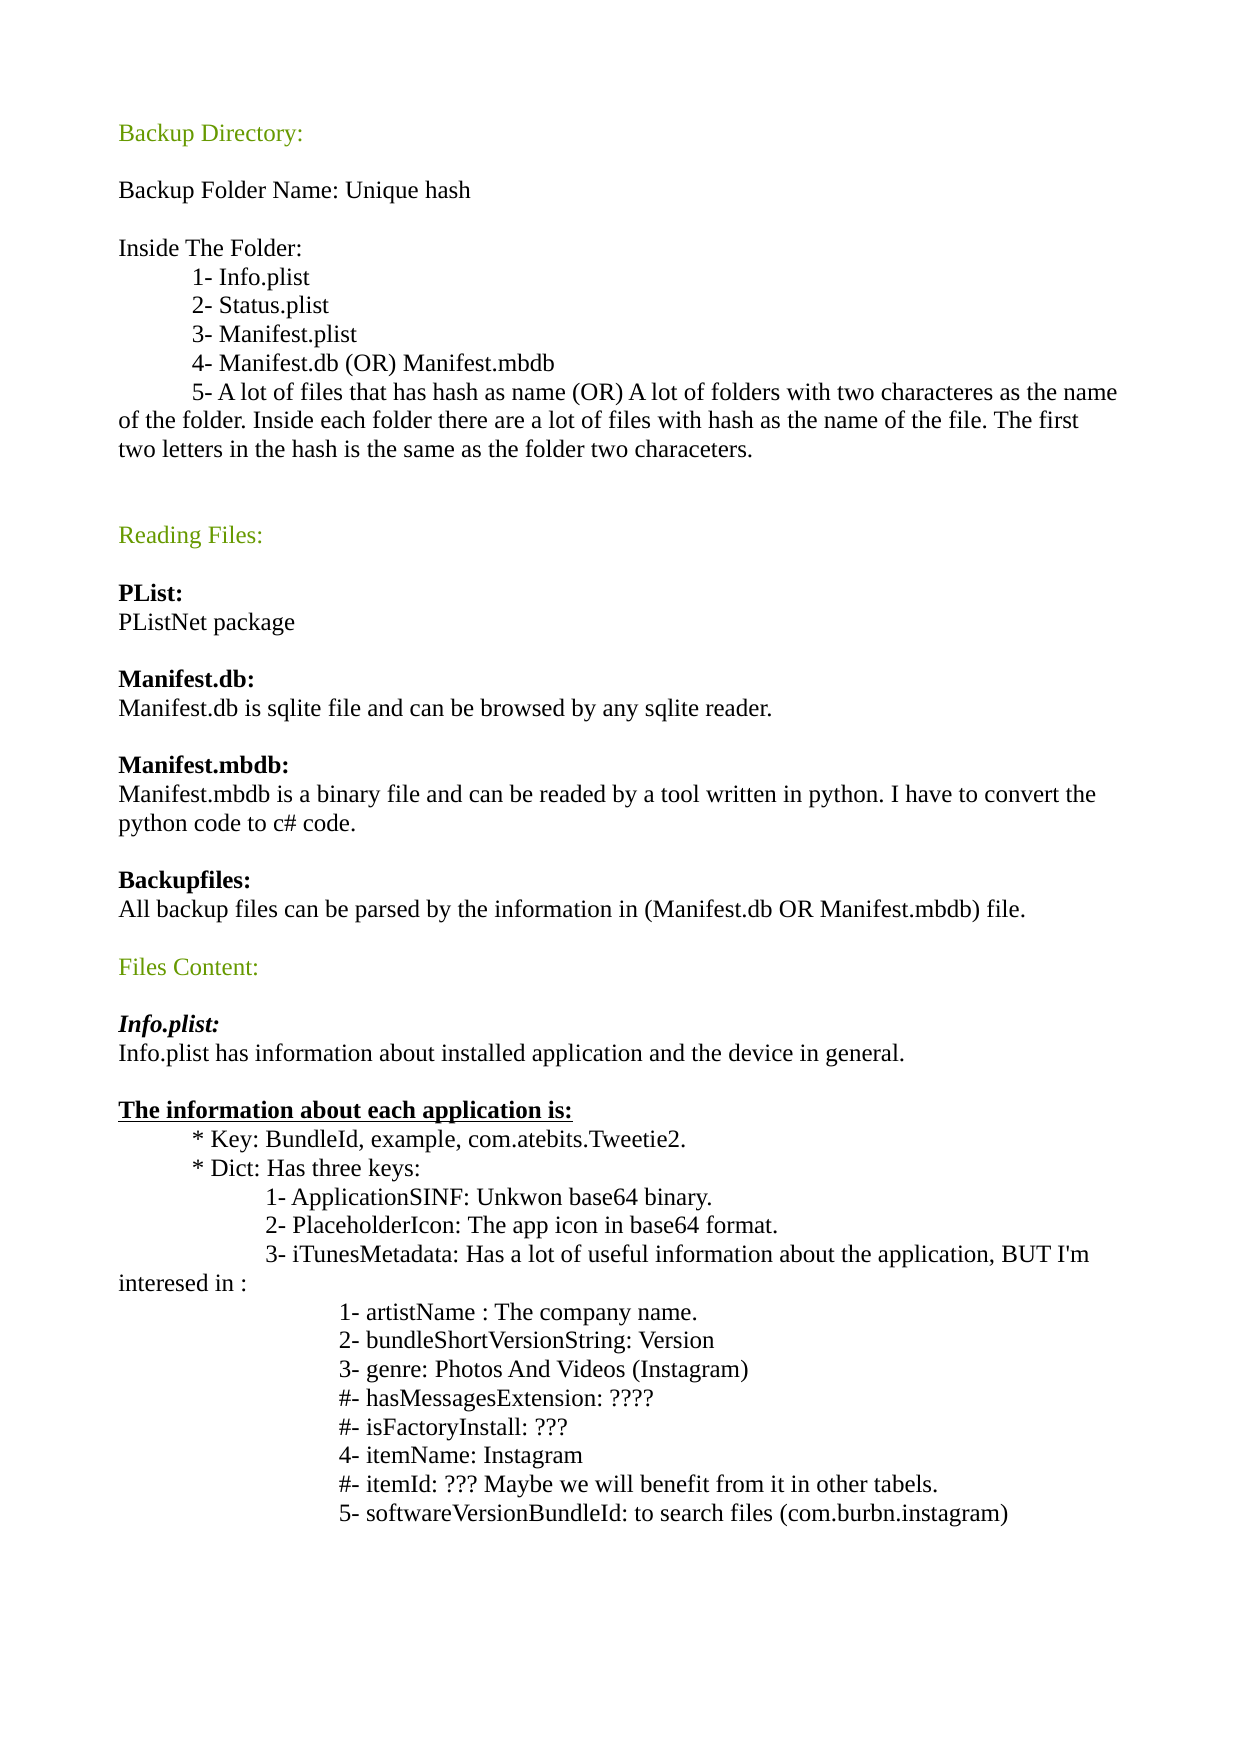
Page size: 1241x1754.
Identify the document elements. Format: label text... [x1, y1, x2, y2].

text 5- softwareVersionBundleId: to search files (com.burbn.instagram) [118, 1498, 1122, 1527]
text #- hasMessagesExtension: ???? [118, 1383, 1122, 1412]
text Info.plist: [118, 1009, 1122, 1038]
text 2- Status.plist [118, 291, 1122, 319]
text Inside The Folder: [118, 233, 1122, 262]
text Manifest.db is sqlite file and can be browsed by any sqlite reader. [118, 693, 1122, 722]
text All backup files can be parsed by the information in (Manifest.db OR Manifest.mbdb) file. [118, 894, 1122, 923]
text PListNet package [118, 607, 1122, 636]
text Backupfiles: [118, 866, 1122, 894]
text Backup Folder Name: Unique hash [118, 176, 1122, 204]
text 5- A lot of files that has hash as name (OR) A lot of folders with two characteres as the name of the folder. Inside each folder there are a lot of files with hash as the name of the file. The first two letters in the hash is the same as the folder two characeters. [118, 377, 1122, 463]
text 1- Info.plist [118, 262, 1122, 291]
text 3- genre: Photos And Videos (Instagram) [118, 1354, 1122, 1383]
text 3- iTunesMetadata: Has a lot of useful information about the application, BUT I'm interesed in : [118, 1239, 1122, 1297]
text Manifest.mbdb: [118, 751, 1122, 779]
text Backup Directory: [118, 118, 1122, 147]
text The information about each application is: [118, 1096, 1122, 1124]
text 4- Manifest.db (OR) Manifest.mbdb [118, 348, 1122, 377]
text 2- PlaceholderIcon: The app icon in base64 format. [118, 1211, 1122, 1239]
text PList: [118, 578, 1122, 607]
text 1- ApplicationSINF: Unkwon base64 binary. [118, 1182, 1122, 1211]
text * Dict: Has three keys: [118, 1153, 1122, 1182]
text * Key: BundleId, example, com.atebits.Tweetie2. [118, 1124, 1122, 1153]
text #- isFactoryInstall: ??? [118, 1412, 1122, 1441]
text 2- bundleShortVersionString: Version [118, 1326, 1122, 1354]
text Reading Files: [118, 521, 1122, 549]
text 1- artistName : The company name. [118, 1297, 1122, 1326]
text 3- Manifest.plist [118, 319, 1122, 348]
text Manifest.db: [118, 664, 1122, 693]
text #- itemId: ??? Maybe we will benefit from it in other tabels. [118, 1469, 1122, 1498]
text Info.plist has information about installed application and the device in general. [118, 1038, 1122, 1067]
text Files Content: [118, 952, 1122, 981]
text 4- itemName: Instagram [118, 1441, 1122, 1469]
text Manifest.mbdb is a binary file and can be readed by a tool written in python. I have to convert the python code to c# code. [118, 779, 1122, 837]
